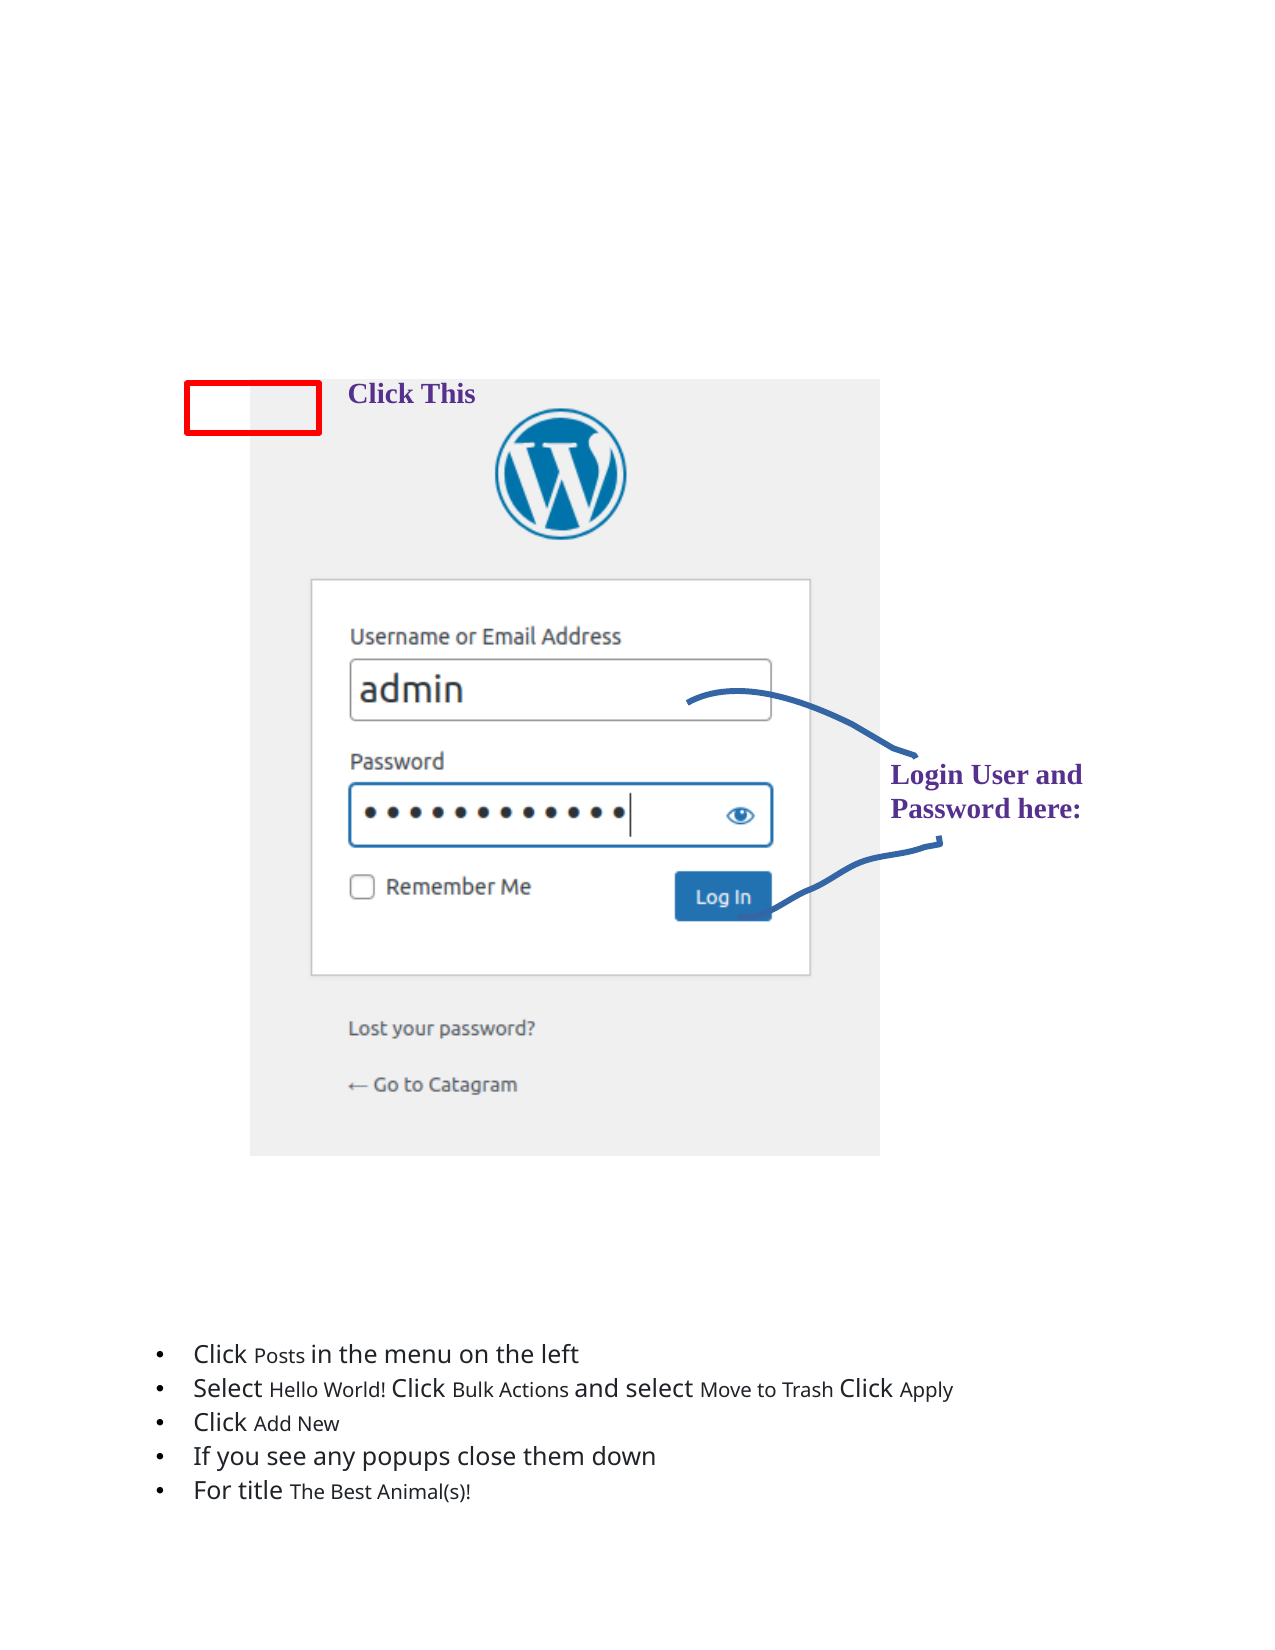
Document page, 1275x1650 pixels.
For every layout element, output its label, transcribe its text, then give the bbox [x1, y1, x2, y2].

list Click Add New [156, 1404, 1157, 1439]
list Click Posts in the menu on the left [156, 1336, 1157, 1371]
list For title The Best Animal(s)! [156, 1473, 1157, 1507]
list If you see any popups close them down [156, 1439, 1157, 1473]
list Select Hello World! Click Bulk Actions and select Move to Trash Click Apply [156, 1371, 1157, 1404]
picture [250, 379, 880, 1156]
picture [250, 386, 316, 430]
